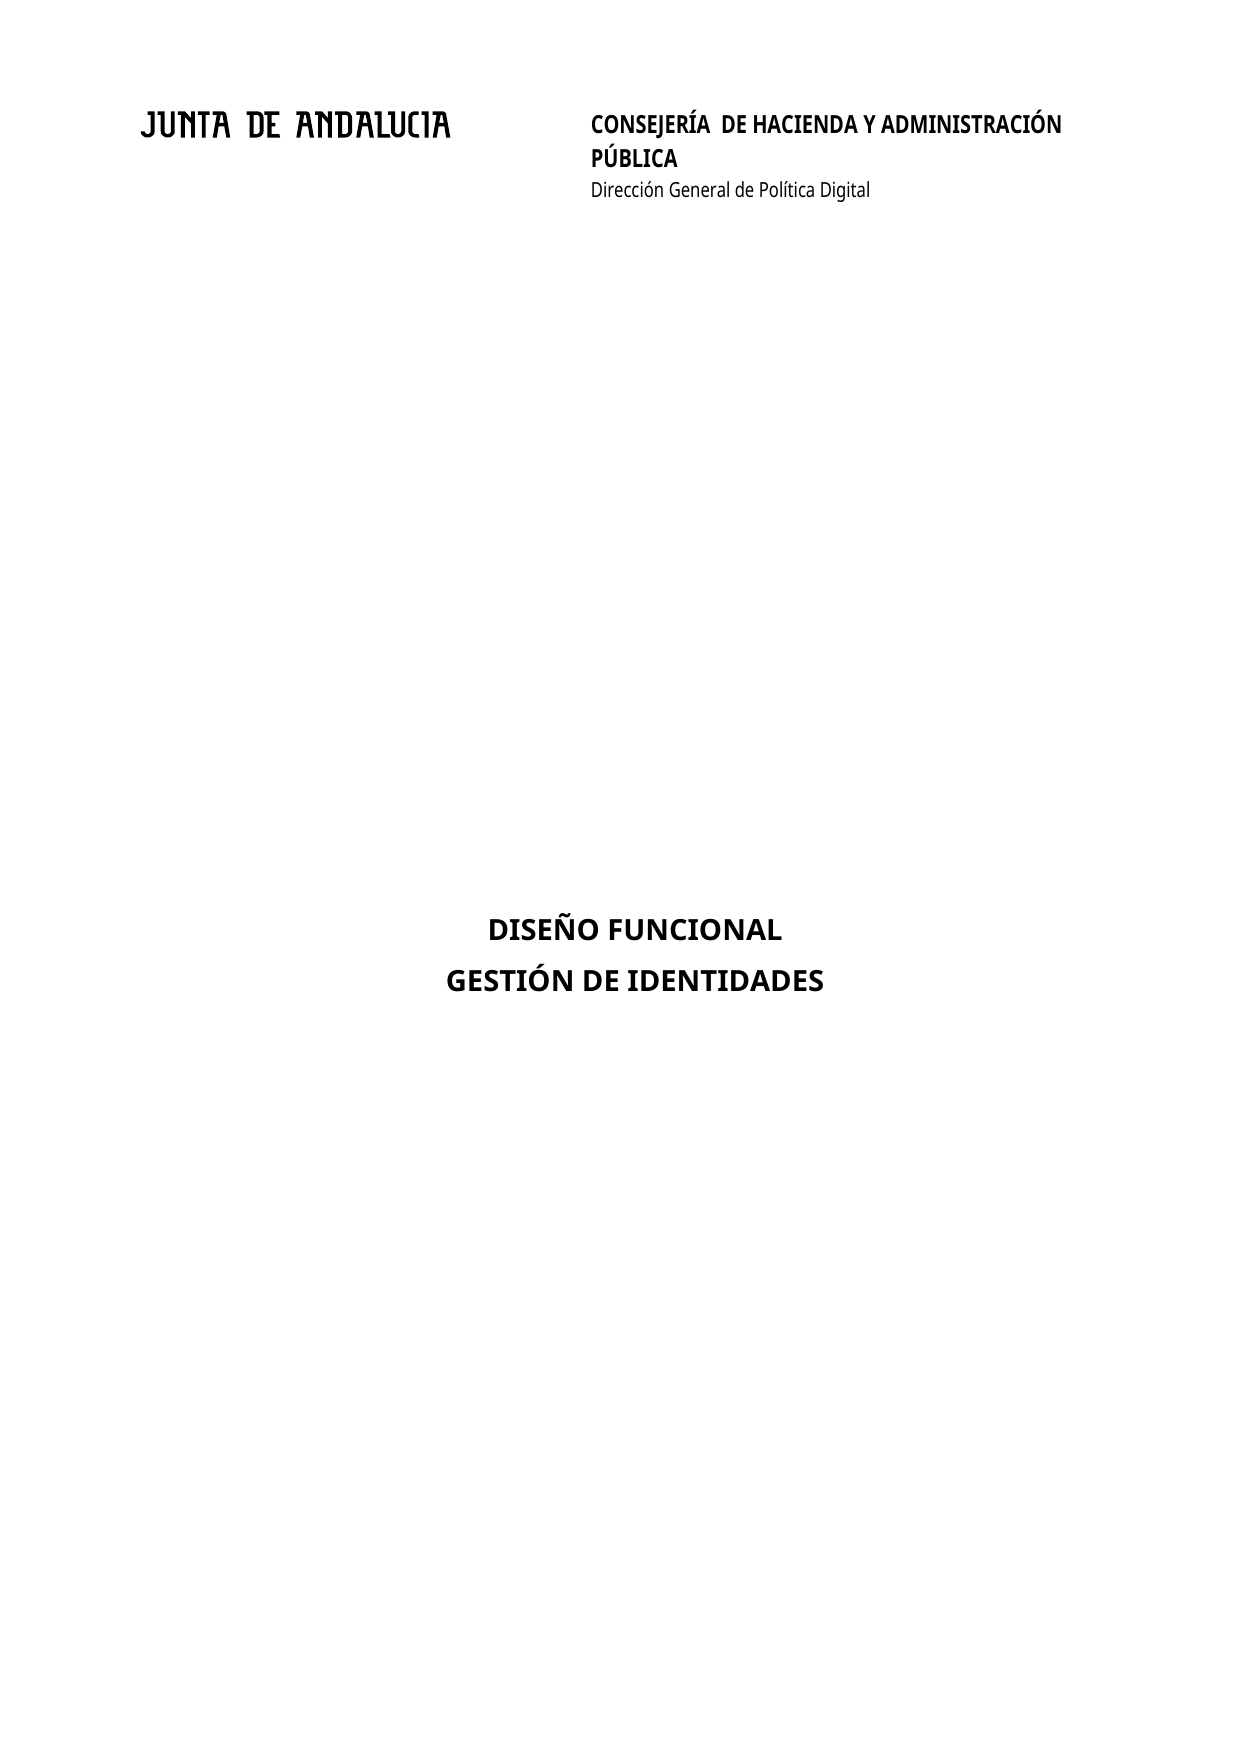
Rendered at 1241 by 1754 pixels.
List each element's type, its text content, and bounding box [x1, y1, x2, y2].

subtitle GESTIÓN DE IDENTIDADES [148, 960, 1122, 1000]
subtitle DISEÑO FUNCIONAL [148, 909, 1122, 949]
text Dirección General de Política Digital [591, 175, 1134, 203]
text CONSEJERÍA DE HACIENDA Y ADMINISTRACIÓN PÚBLICA [591, 107, 1134, 175]
